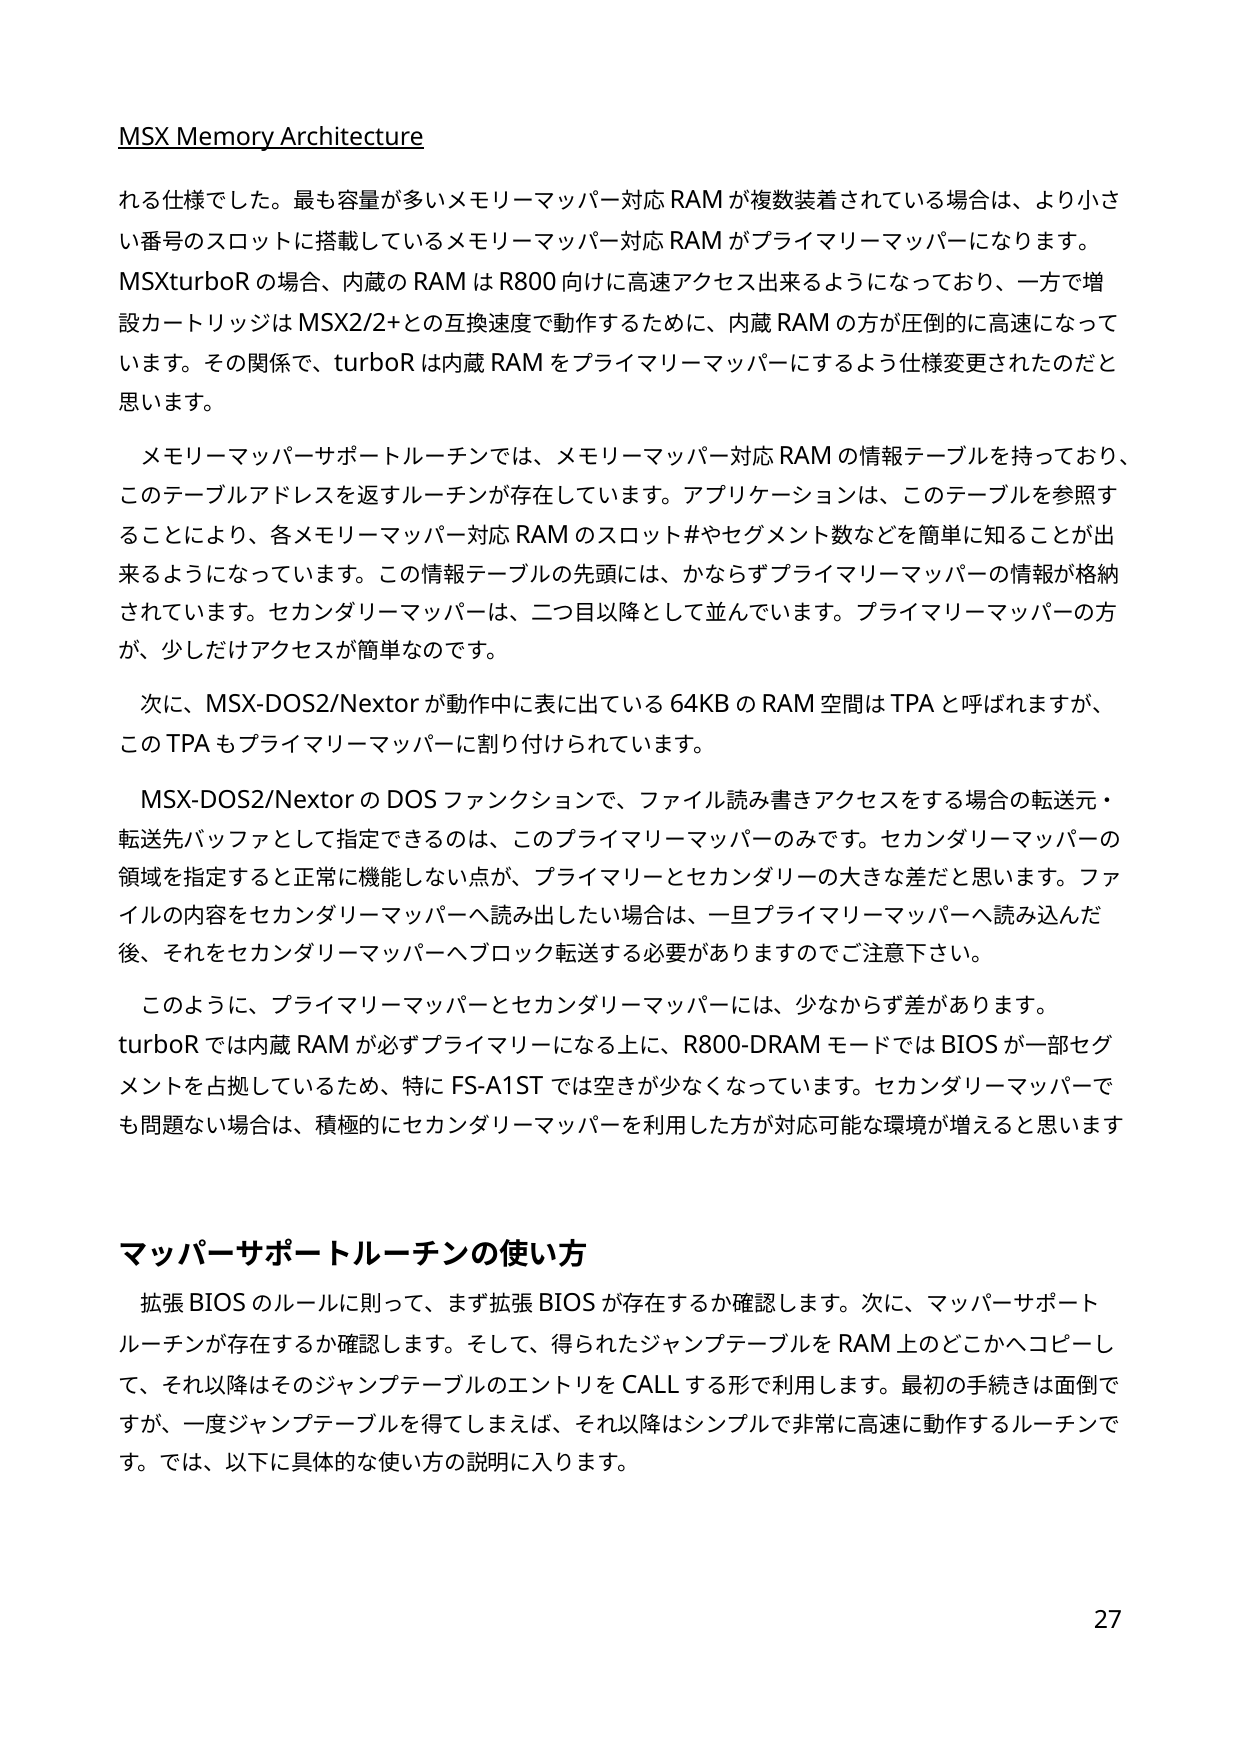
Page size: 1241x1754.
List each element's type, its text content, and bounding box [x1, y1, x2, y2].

text 拡張BIOSのルールに則って、まず拡張BIOSが存在するか確認します。次に、マッパーサポートルーチンが存在するか確認します。そして、得られたジャンプテーブルをRAM上のどこかへコピーして、それ以降はそのジャンプテーブルのエントリをCALLする形で利用します。最初の手続きは面倒ですが、一度ジャンプテーブルを得てしまえば、それ以降はシンプルで非常に高速に動作するルーチンです。では、以下に具体的な使い方の説明に入ります。 [118, 1285, 1122, 1477]
text れる仕様でした。最も容量が多いメモリーマッパー対応RAMが複数装着されている場合は、より小さい番号のスロットに搭載しているメモリーマッパー対応RAMがプライマリーマッパーになります。MSXturboRの場合、内蔵のRAMはR800向けに高速アクセス出来るようになっており、一方で増設カートリッジはMSX2/2+との互換速度で動作するために、内蔵RAMの方が圧倒的に高速になっています。その関係で、turboRは内蔵RAMをプライマリーマッパーにするよう仕様変更されたのだと思います。 [118, 182, 1122, 417]
text 次に、MSX-DOS2/Nextorが動作中に表に出ている64KBのRAM空間はTPAと呼ばれますが、このTPAもプライマリーマッパーに割り付けられています。 [118, 685, 1122, 760]
text MSX-DOS2/NextorのDOSファンクションで、ファイル読み書きアクセスをする場合の転送元・転送先バッファとして指定できるのは、このプライマリーマッパーのみです。セカンダリーマッパーの領域を指定すると正常に機能しない点が、プライマリーとセカンダリーの大きな差だと思います。ファイルの内容をセカンダリーマッパーへ読み出したい場合は、一旦プライマリーマッパーへ読み込んだ後、それをセカンダリーマッパーへブロック転送する必要がありますのでご注意下さい。 [118, 781, 1122, 967]
subtitle マッパーサポートルーチンの使い方 [118, 1230, 1122, 1273]
text メモリーマッパーサポートルーチンでは、メモリーマッパー対応RAMの情報テーブルを持っており、このテーブルアドレスを返すルーチンが存在しています。アプリケーションは、このテーブルを参照することにより、各メモリーマッパー対応RAMのスロット#やセグメント数などを簡単に知ることが出来るようになっています。この情報テーブルの先頭には、かならずプライマリーマッパーの情報が格納されています。セカンダリーマッパーは、二つ目以降として並んでいます。プライマリーマッパーの方が、少しだけアクセスが簡単なのです。 [118, 438, 1122, 664]
text このように、プライマリーマッパーとセカンダリーマッパーには、少なからず差があります。turboRでは内蔵RAMが必ずプライマリーになる上に、R800-DRAMモードではBIOSが一部セグメントを占拠しているため、特に FS-A1ST では空きが少なくなっています。セカンダリーマッパーでも問題ない場合は、積極的にセカンダリーマッパーを利用した方が対応可能な環境が増えると思います。 [118, 988, 1122, 1139]
